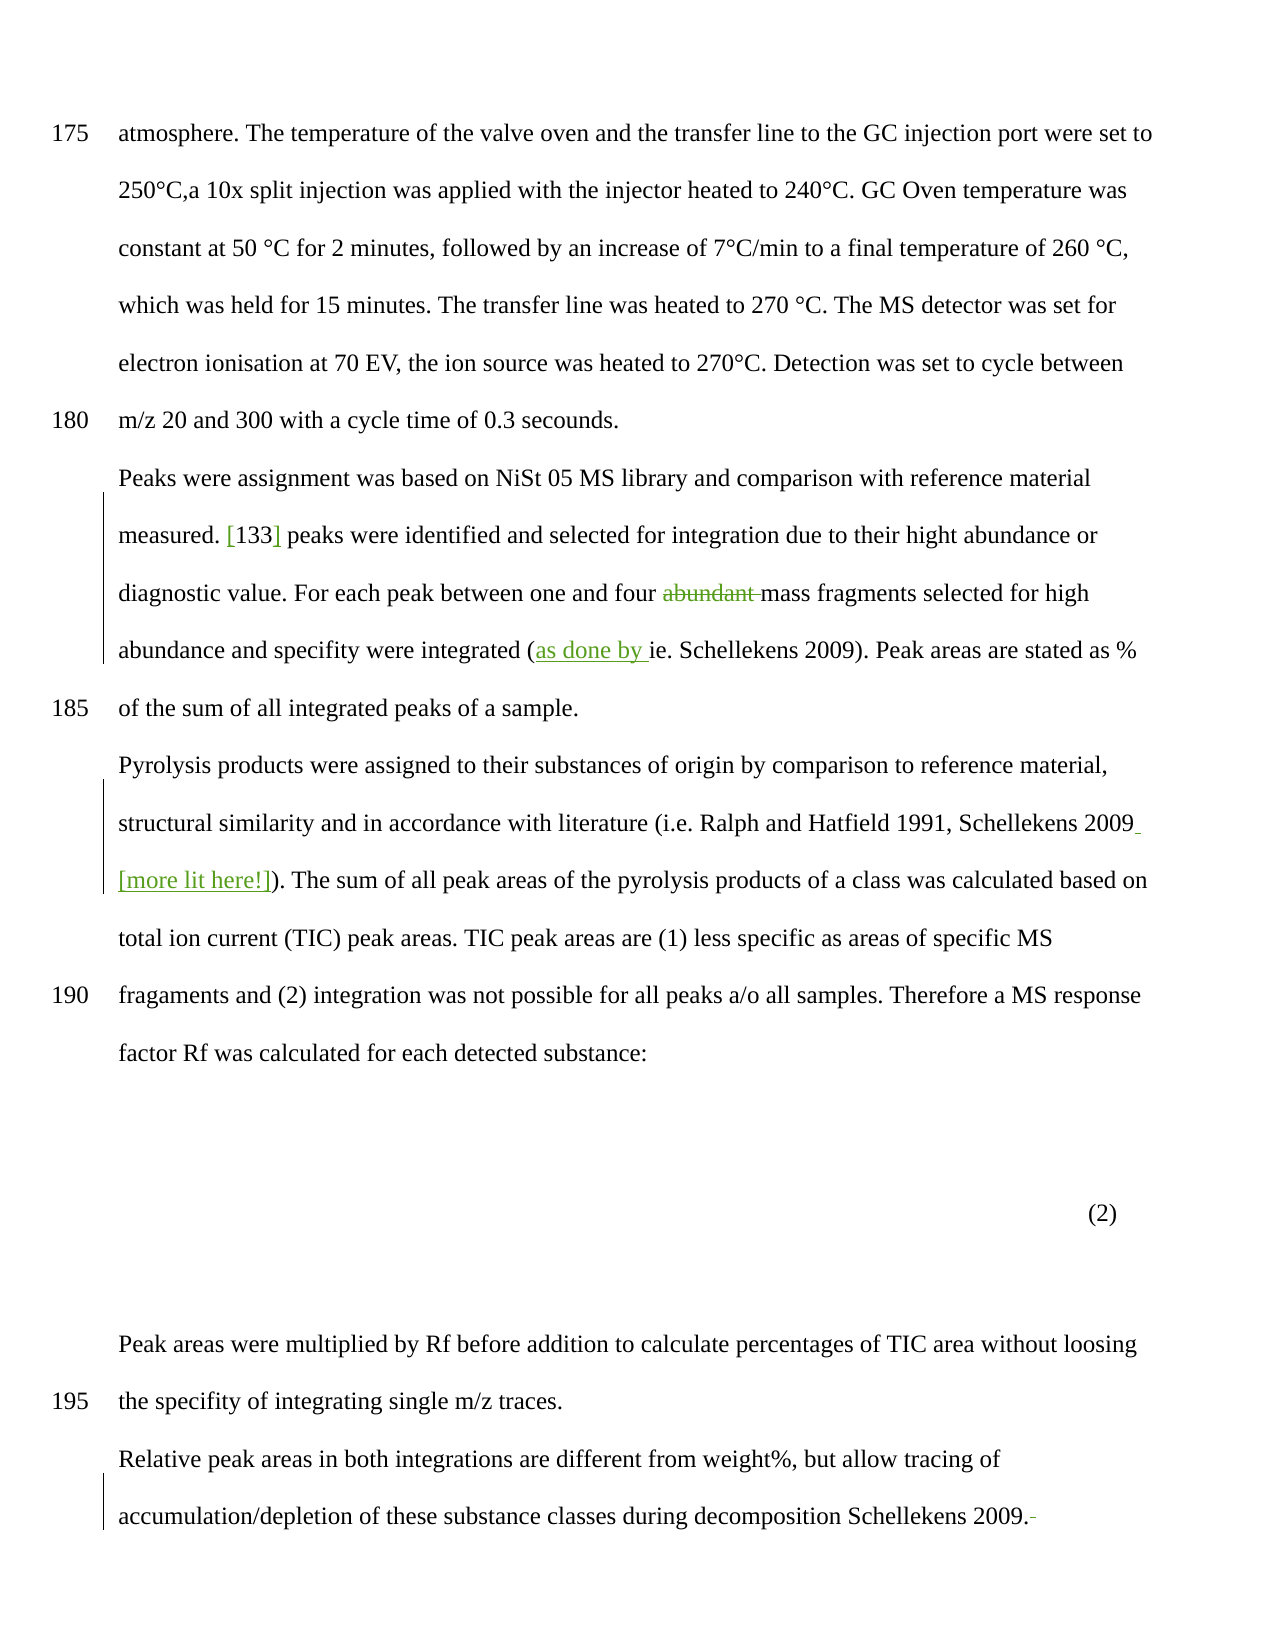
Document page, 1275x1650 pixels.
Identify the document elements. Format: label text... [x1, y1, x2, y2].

table_header [118, 1153, 1085, 1271]
text Peaks were assignment was based on NiSt 05 MS library and comparison with reference material measured. [133] peaks were identified and selected for integration due to their hight abundance or diagnostic value. For each peak between one and four mass fragments selected for high abundance and specifity were integrated (as done by ie. Schellekens 2009). Peak areas are stated as % of the sum of all integrated peaks of a sample. [118, 463, 1157, 722]
text Pyrolysis products were assigned to their substances of origin by comparison to reference material, structural similarity and in accordance with literature (i.e. Ralph and Hatfield 1991, Schellekens 2009 [more lit here!]). The sum of all peak areas of the pyrolysis products of a class was calculated based on total ion current (TIC) peak areas. TIC peak areas are (1) less specific as areas of specific MS fragaments and (2) integration was not possible for all peaks a/o all samples. Therefore a MS response factor Rf was calculated for each detected substance: [118, 751, 1157, 1067]
table_header (2) [1085, 1153, 1157, 1271]
text Peak areas were multiplied by Rf before addition to calculate percentages of TIC area without loosing the specifity of integrating single m/z traces. [118, 1329, 1157, 1415]
text atmosphere. The temperature of the valve oven and the transfer line to the GC injection port were set to 250°C,a 10x split injection was applied with the injector heated to 240°C. GC Oven temperature was constant at 50 °C for 2 minutes, followed by an increase of 7°C/min to a final temperature of 260 °C, which was held for 15 minutes. The transfer line was heated to 270 °C. The MS detector was set for electron ionisation at 70 EV, the ion source was heated to 270°C. Detection was set to cycle between m/z 20 and 300 with a cycle time of 0.3 secounds. [118, 118, 1157, 434]
text Relative peak areas in both integrations are different from weight%, but allow tracing of accumulation/depletion of these substance classes during decomposition Schellekens 2009. [118, 1444, 1157, 1530]
